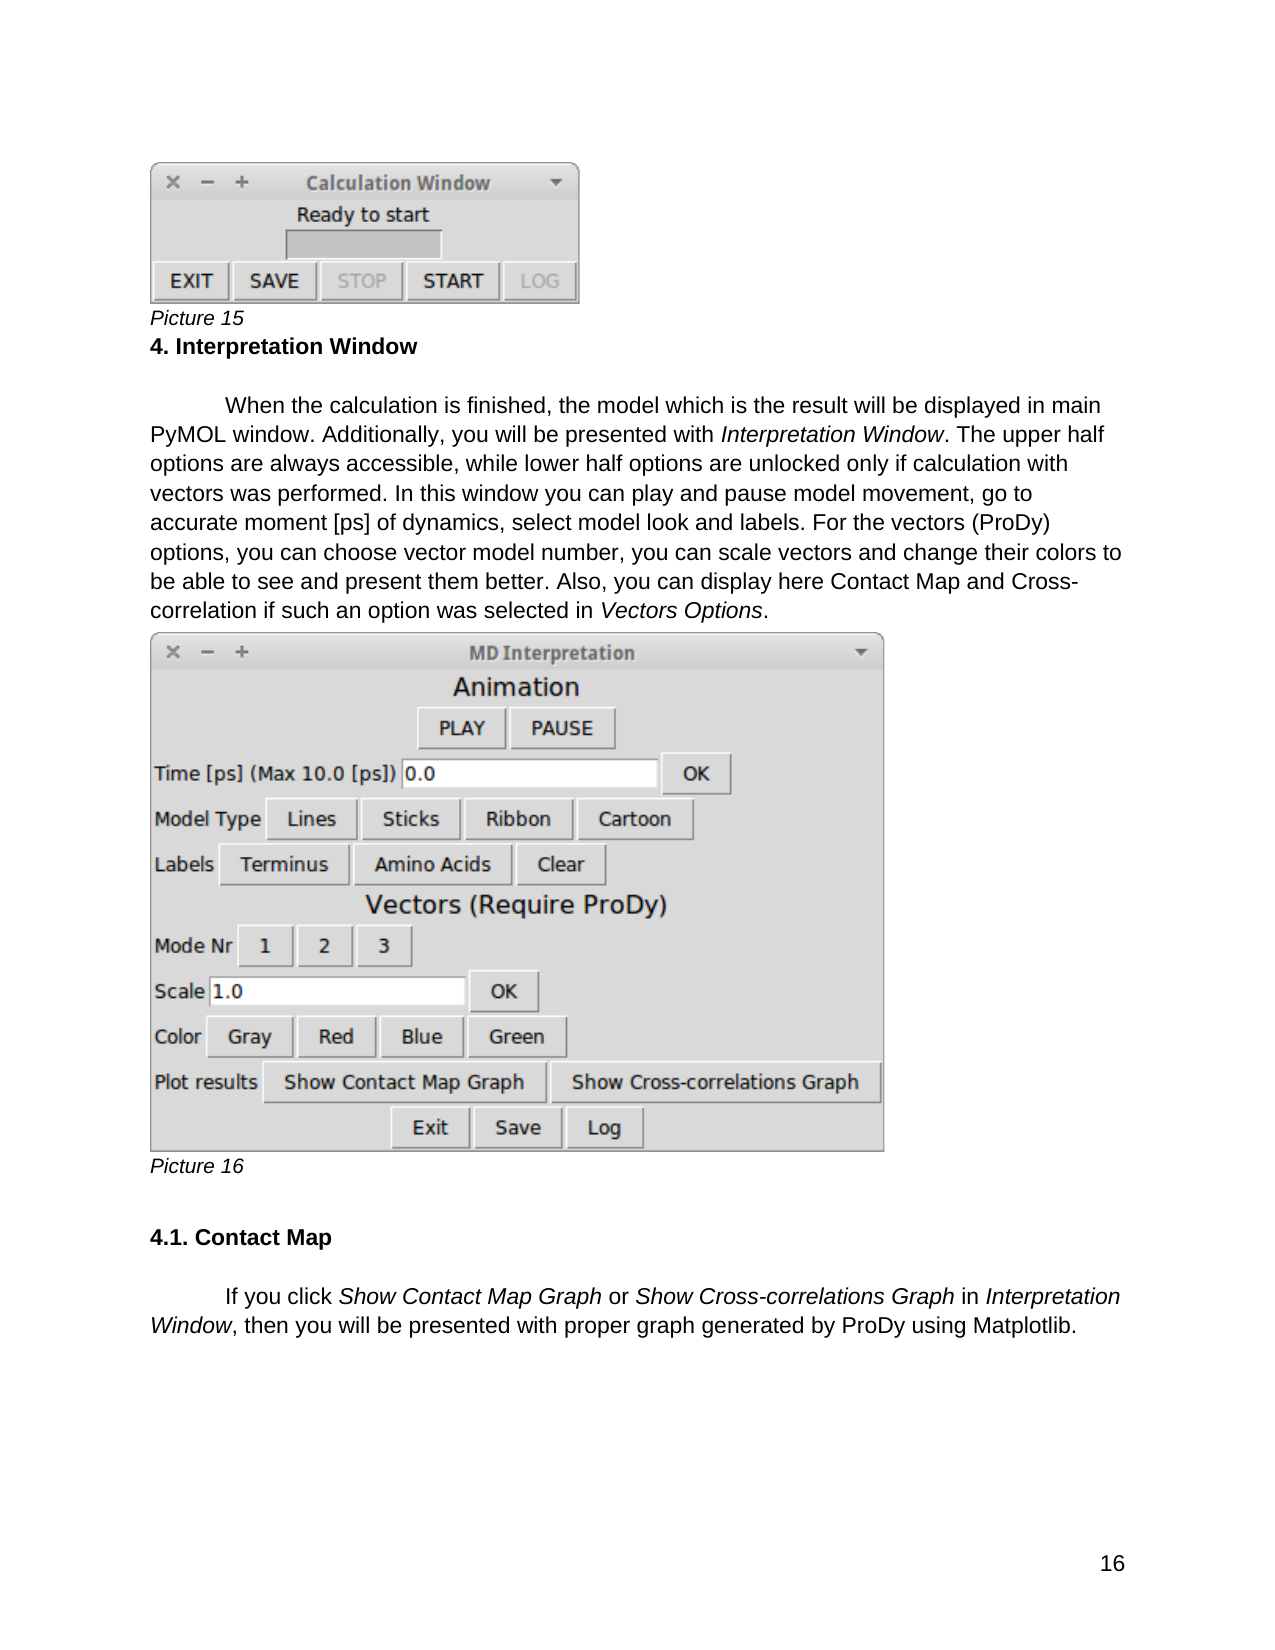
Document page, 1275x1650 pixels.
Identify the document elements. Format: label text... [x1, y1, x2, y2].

text Picture 16 [150, 1152, 884, 1178]
text Picture 15 [150, 304, 580, 330]
text 4. Interpretation Window [150, 150, 1125, 359]
text If you click Show Contact Map Graph or Show Cross-correlations Graph in Interpretation Window, then you will be presented with proper graph generated by ProDy using Matplotlib. [150, 1284, 1125, 1339]
picture [150, 632, 885, 1152]
picture [150, 162, 580, 304]
text 4.1. Contact Map [150, 1225, 1125, 1251]
text When the calculation is finished, the model which is the result will be displayed in main PyMOL window. Additionally, you will be presented with Interpretation Window. The upper half options are always accessible, while lower half options are unlocked only if calculation with vectors was performed. In this window you can play and pause model movement, go to accurate moment [ps] of dynamics, select model look and labels. For the vectors (ProDy) options, you can choose vector model number, you can scale vectors and change their colors to be able to see and present them better. Also, you can display here Contact Map and Cross-correlation if such an option was selected in Vectors Options. [150, 392, 1125, 623]
